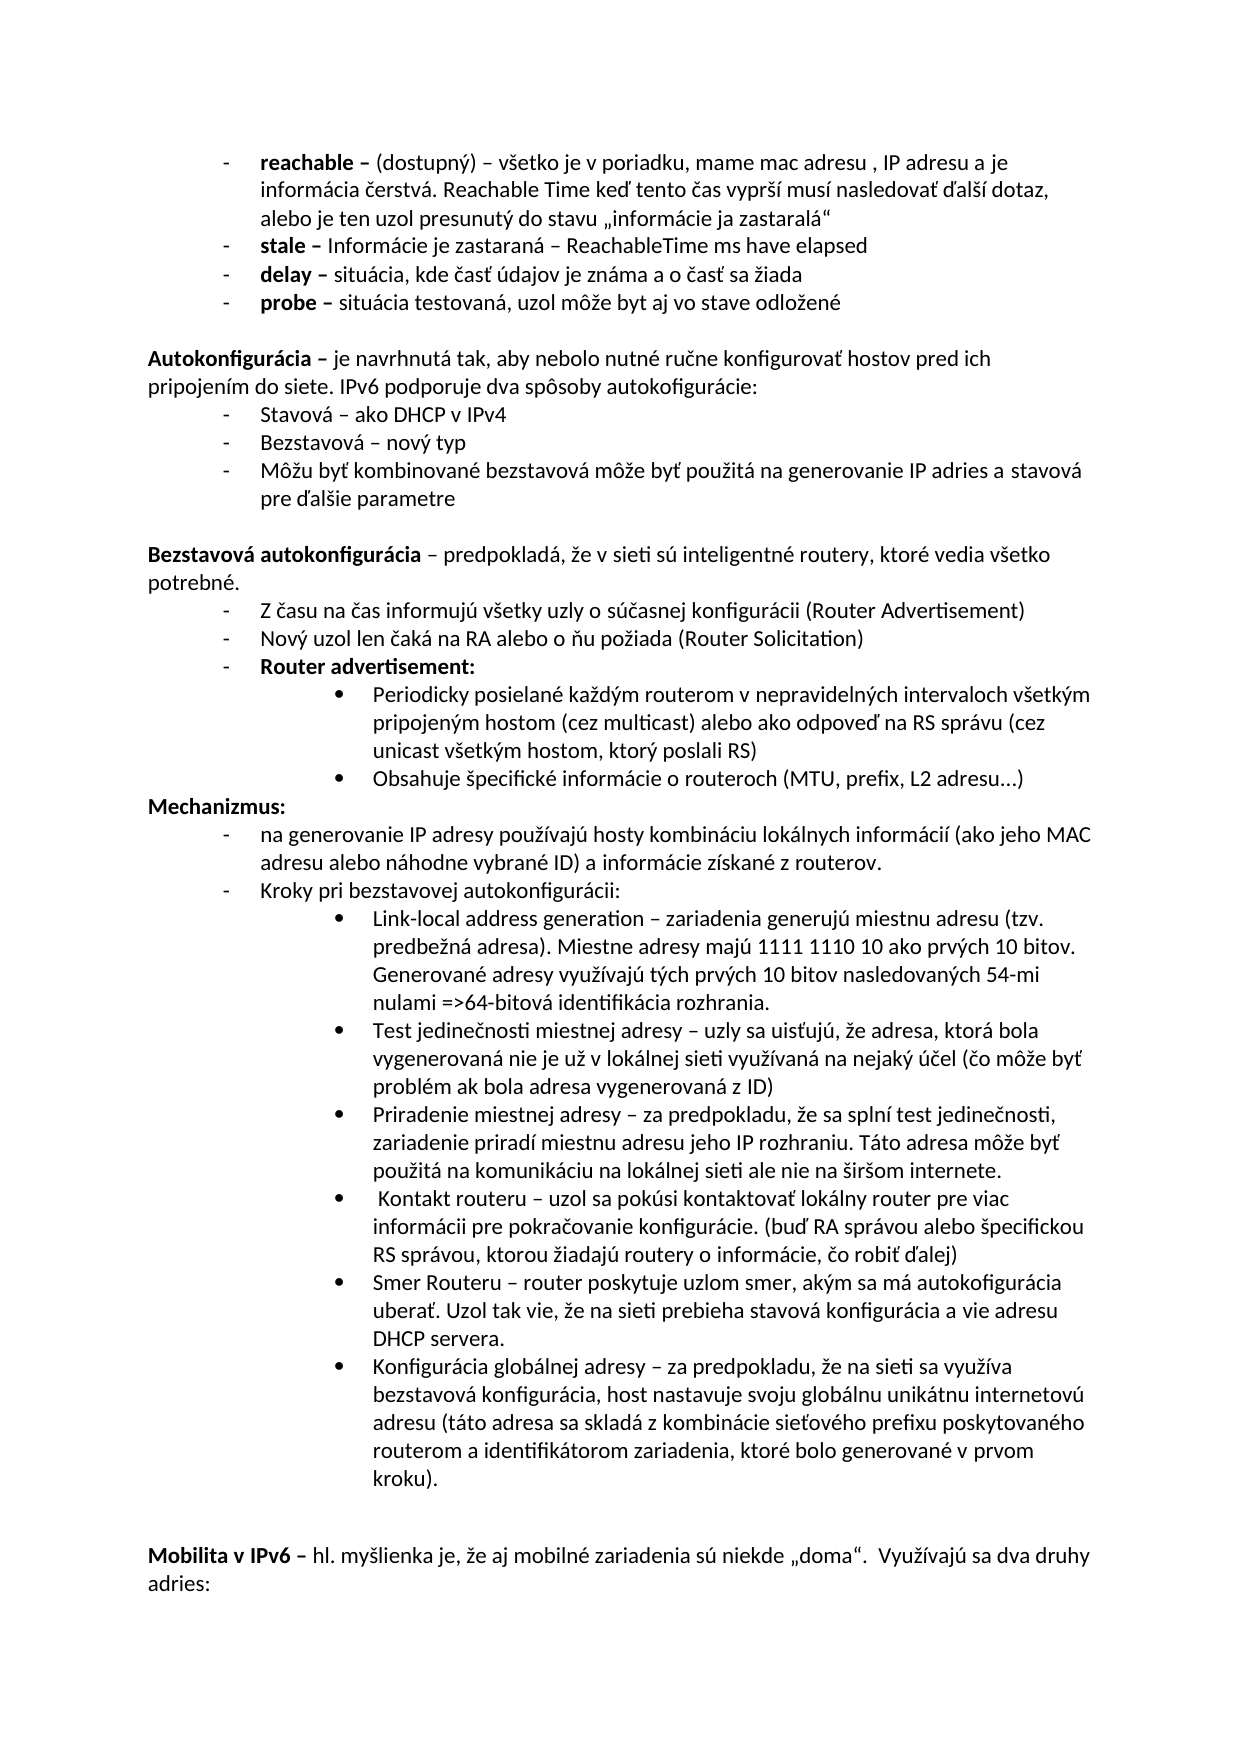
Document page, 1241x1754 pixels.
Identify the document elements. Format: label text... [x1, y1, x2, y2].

list Periodicky posielané každým routerom v nepravidelných intervaloch všetkým pripojeným hostom (cez multicast) alebo ako odpoveď na RS správu (cez unicast všetkým hostom, ktorý poslali RS) [335, 680, 1093, 764]
list Obsahuje špecifické informácie o routeroch (MTU, prefix, L2 adresu...) [335, 764, 1093, 792]
list delay – situácia, kde časť údajov je známa a o časť sa žiada [223, 260, 1093, 288]
list Test jedinečnosti miestnej adresy – uzly sa uisťujú, že adresa, ktorá bola vygenerovaná nie je už v lokálnej sieti využívaná na nejaký účel (čo môže byť problém ak bola adresa vygenerovaná z ID) [335, 1016, 1093, 1100]
list Stavová – ako DHCP v IPv4 [223, 400, 1093, 428]
list Môžu byť kombinované bezstavová môže byť použitá na generovanie IP adries a stavová pre ďalšie parametre [223, 456, 1093, 512]
text Mechanizmus: [148, 792, 1093, 820]
list Kroky pri bezstavovej autokonfigurácii: [223, 876, 1093, 904]
list probe – situácia testovaná, uzol môže byt aj vo stave odložené [223, 288, 1093, 316]
list stale – Informácie je zastaraná – ReachableTime ms have elapsed [223, 232, 1093, 260]
text Autokonfigurácia – je navrhnutá tak, aby nebolo nutné ručne konfigurovať hostov pred ich pripojením do siete. IPv6 podporuje dva spôsoby autokofigurácie: [148, 344, 1093, 400]
text Bezstavová autokonfigurácia – predpokladá, že v sieti sú inteligentné routery, ktoré vedia všetko potrebné. [148, 540, 1093, 596]
list Bezstavová – nový typ [223, 428, 1093, 456]
list Router advertisement: [223, 652, 1093, 680]
list Nový uzol len čaká na RA alebo o ňu požiada (Router Solicitation) [223, 624, 1093, 652]
text Mobilita v IPv6 – hl. myšlienka je, že aj mobilné zariadenia sú niekde „doma“. Využívajú sa dva druhy adries: [148, 1541, 1093, 1597]
list Z času na čas informujú všetky uzly o súčasnej konfigurácii (Router Advertisement) [223, 596, 1093, 624]
list Kontakt routeru – uzol sa pokúsi kontaktovať lokálny router pre viac informácii pre pokračovanie konfigurácie. (buď RA správou alebo špecifickou RS správou, ktorou žiadajú routery o informácie, čo robiť ďalej) [335, 1184, 1093, 1268]
list Priradenie miestnej adresy – za predpokladu, že sa splní test jedinečnosti, zariadenie priradí miestnu adresu jeho IP rozhraniu. Táto adresa môže byť použitá na komunikáciu na lokálnej sieti ale nie na širšom internete. [335, 1100, 1093, 1184]
list Konfigurácia globálnej adresy – za predpokladu, že na sieti sa využíva bezstavová konfigurácia, host nastavuje svoju globálnu unikátnu internetovú adresu (táto adresa sa skladá z kombinácie sieťového prefixu poskytovaného routerom a identifikátorom zariadenia, ktoré bolo generované v prvom kroku). [335, 1352, 1093, 1493]
list Link-local address generation – zariadenia generujú miestnu adresu (tzv. predbežná adresa). Miestne adresy majú 1111 1110 10 ako prvých 10 bitov. Generované adresy využívajú tých prvých 10 bitov nasledovaných 54-mi nulami =>64-bitová identifikácia rozhrania. [335, 904, 1093, 1016]
list na generovanie IP adresy používajú hosty kombináciu lokálnych informácií (ako jeho MAC adresu alebo náhodne vybrané ID) a informácie získané z routerov. [223, 820, 1093, 876]
list reachable – (dostupný) – všetko je v poriadku, mame mac adresu , IP adresu a je informácia čerstvá. Reachable Time keď tento čas vyprší musí nasledovať ďalší dotaz, alebo je ten uzol presunutý do stavu „informácie ja zastaralá“ [223, 148, 1093, 232]
list Smer Routeru – router poskytuje uzlom smer, akým sa má autokofigurácia uberať. Uzol tak vie, že na sieti prebieha stavová konfigurácia a vie adresu DHCP servera. [335, 1268, 1093, 1352]
